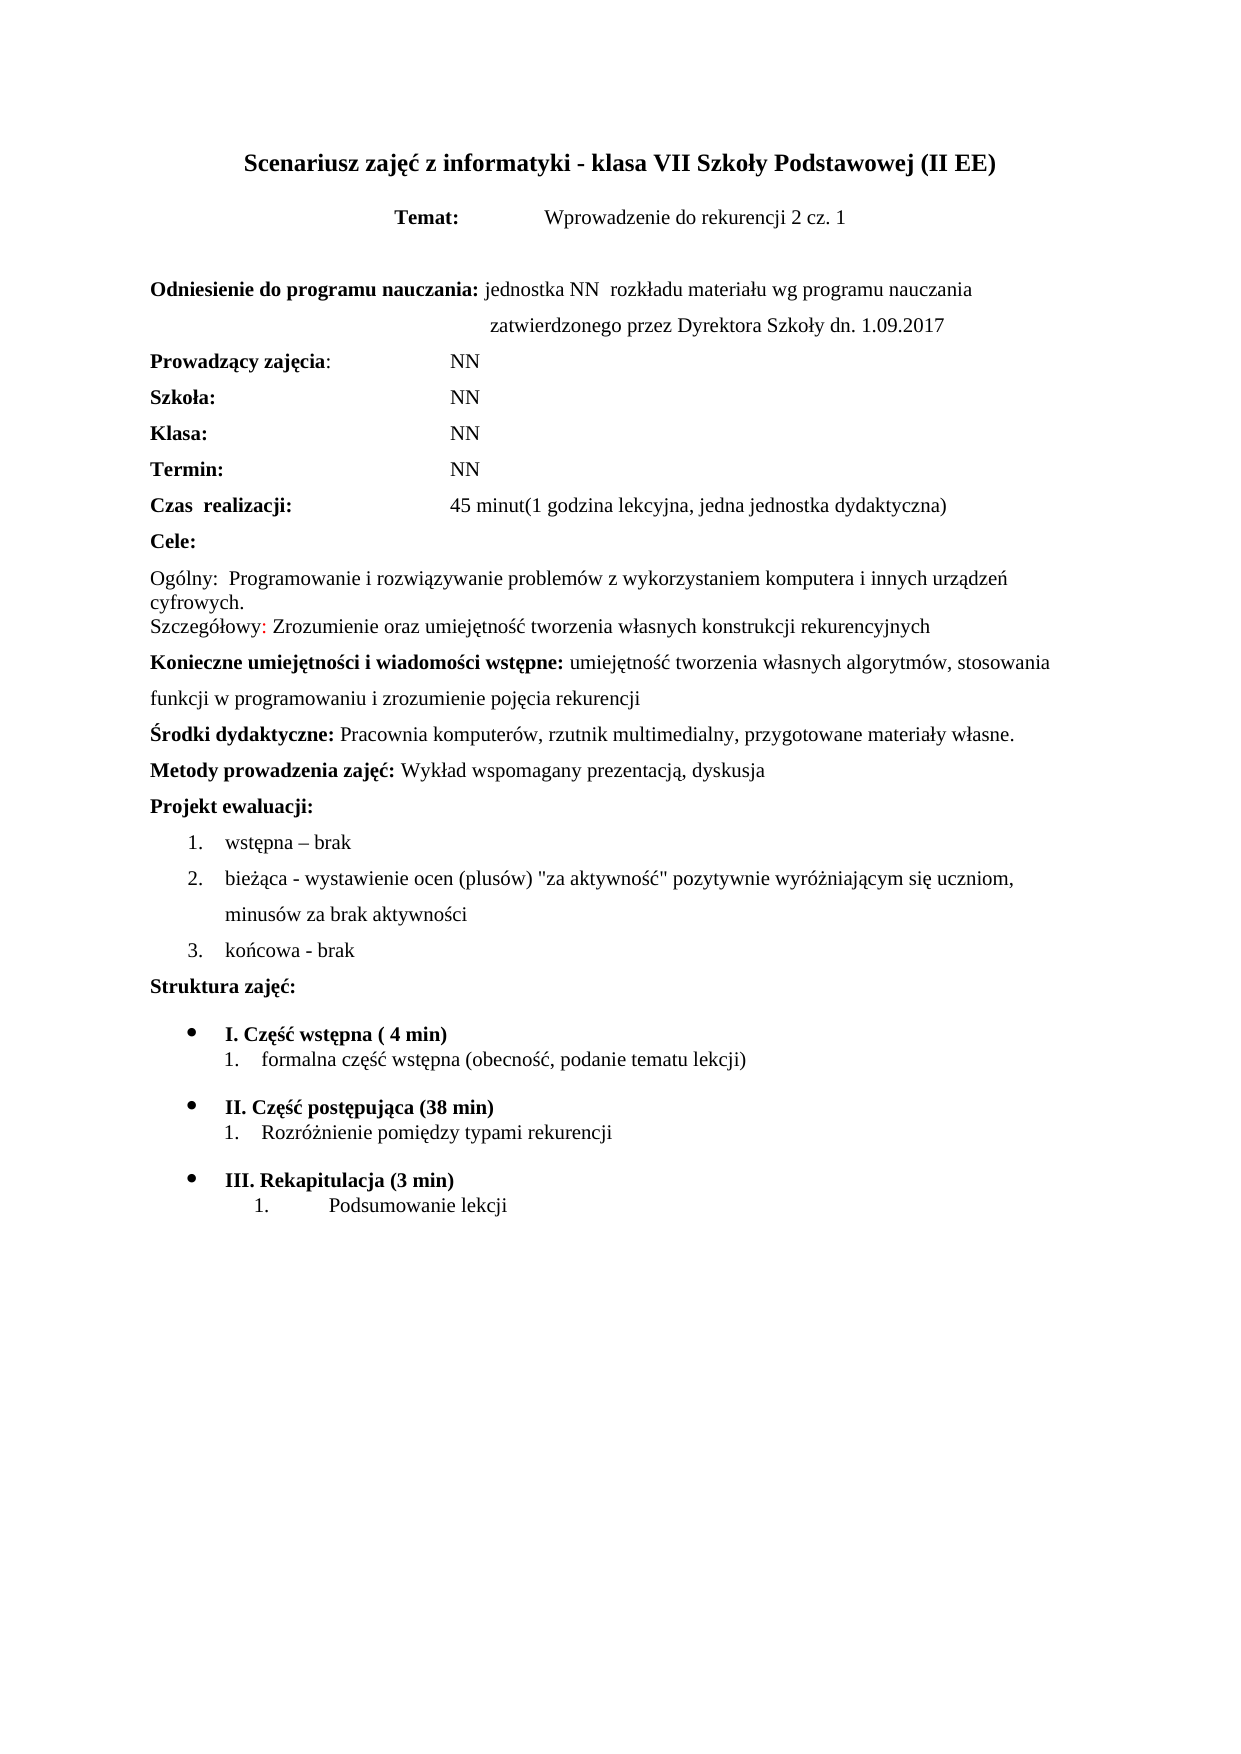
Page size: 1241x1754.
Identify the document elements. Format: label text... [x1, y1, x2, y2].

text Cele: [150, 529, 1090, 553]
text Klasa: NN [150, 421, 1090, 445]
text Temat: Wprowadzenie do rekurencji 2 cz. 1 [150, 205, 1090, 229]
list formalna część wstępna (obecność, podanie tematu lekcji) [224, 1047, 1090, 1071]
list III. Rekapitulacja (3 min) [187, 1168, 1090, 1193]
text Metody prowadzenia zajęć: Wykład wspomagany prezentacją, dyskusja [150, 758, 1090, 782]
text Projekt ewaluacji: [150, 794, 1090, 818]
text Czas realizacji: 45 minut(1 godzina lekcyjna, jedna jednostka dydaktyczna) [150, 493, 1090, 517]
list końcowa - brak [187, 938, 1090, 962]
list I. Część wstępna ( 4 min) [187, 1022, 1090, 1047]
text Odniesienie do programu nauczania: jednostka NN rozkładu materiału wg programu nauczania zatwierdzonego przez Dyrektora Szkoły dn. 1.09.2017 [150, 277, 1090, 337]
list Rozróżnienie pomiędzy typami rekurencji [224, 1120, 1090, 1144]
list wstępna – brak [187, 830, 1090, 854]
list II. Część postępująca (38 min) [187, 1095, 1090, 1120]
text Prowadzący zajęcia: NN [150, 349, 1090, 373]
text Ogólny: Programowanie i rozwiązywanie problemów z wykorzystaniem komputera i innych urządzeń cyfrowych. [150, 566, 1090, 614]
list bieżąca - wystawienie ocen (plusów) "za aktywność" pozytywnie wyróżniającym się uczniom, minusów za brak aktywności [187, 866, 1090, 926]
text Scenariusz zajęć z informatyki - klasa VII Szkoły Podstawowej (II EE) [150, 148, 1090, 176]
text Środki dydaktyczne: Pracownia komputerów, rzutnik multimedialny, przygotowane materiały własne. [150, 722, 1090, 746]
text Szkoła: NN [150, 385, 1090, 409]
text Konieczne umiejętności i wiadomości wstępne: umiejętność tworzenia własnych algorytmów, stosowania funkcji w programowaniu i zrozumienie pojęcia rekurencji [150, 650, 1090, 710]
list Podsumowanie lekcji [253, 1193, 1090, 1217]
text Szczegółowy: Zrozumienie oraz umiejętność tworzenia własnych konstrukcji rekurencyjnych [150, 614, 1090, 638]
text Termin: NN [150, 457, 1090, 481]
text Struktura zajęć: [150, 974, 1090, 998]
